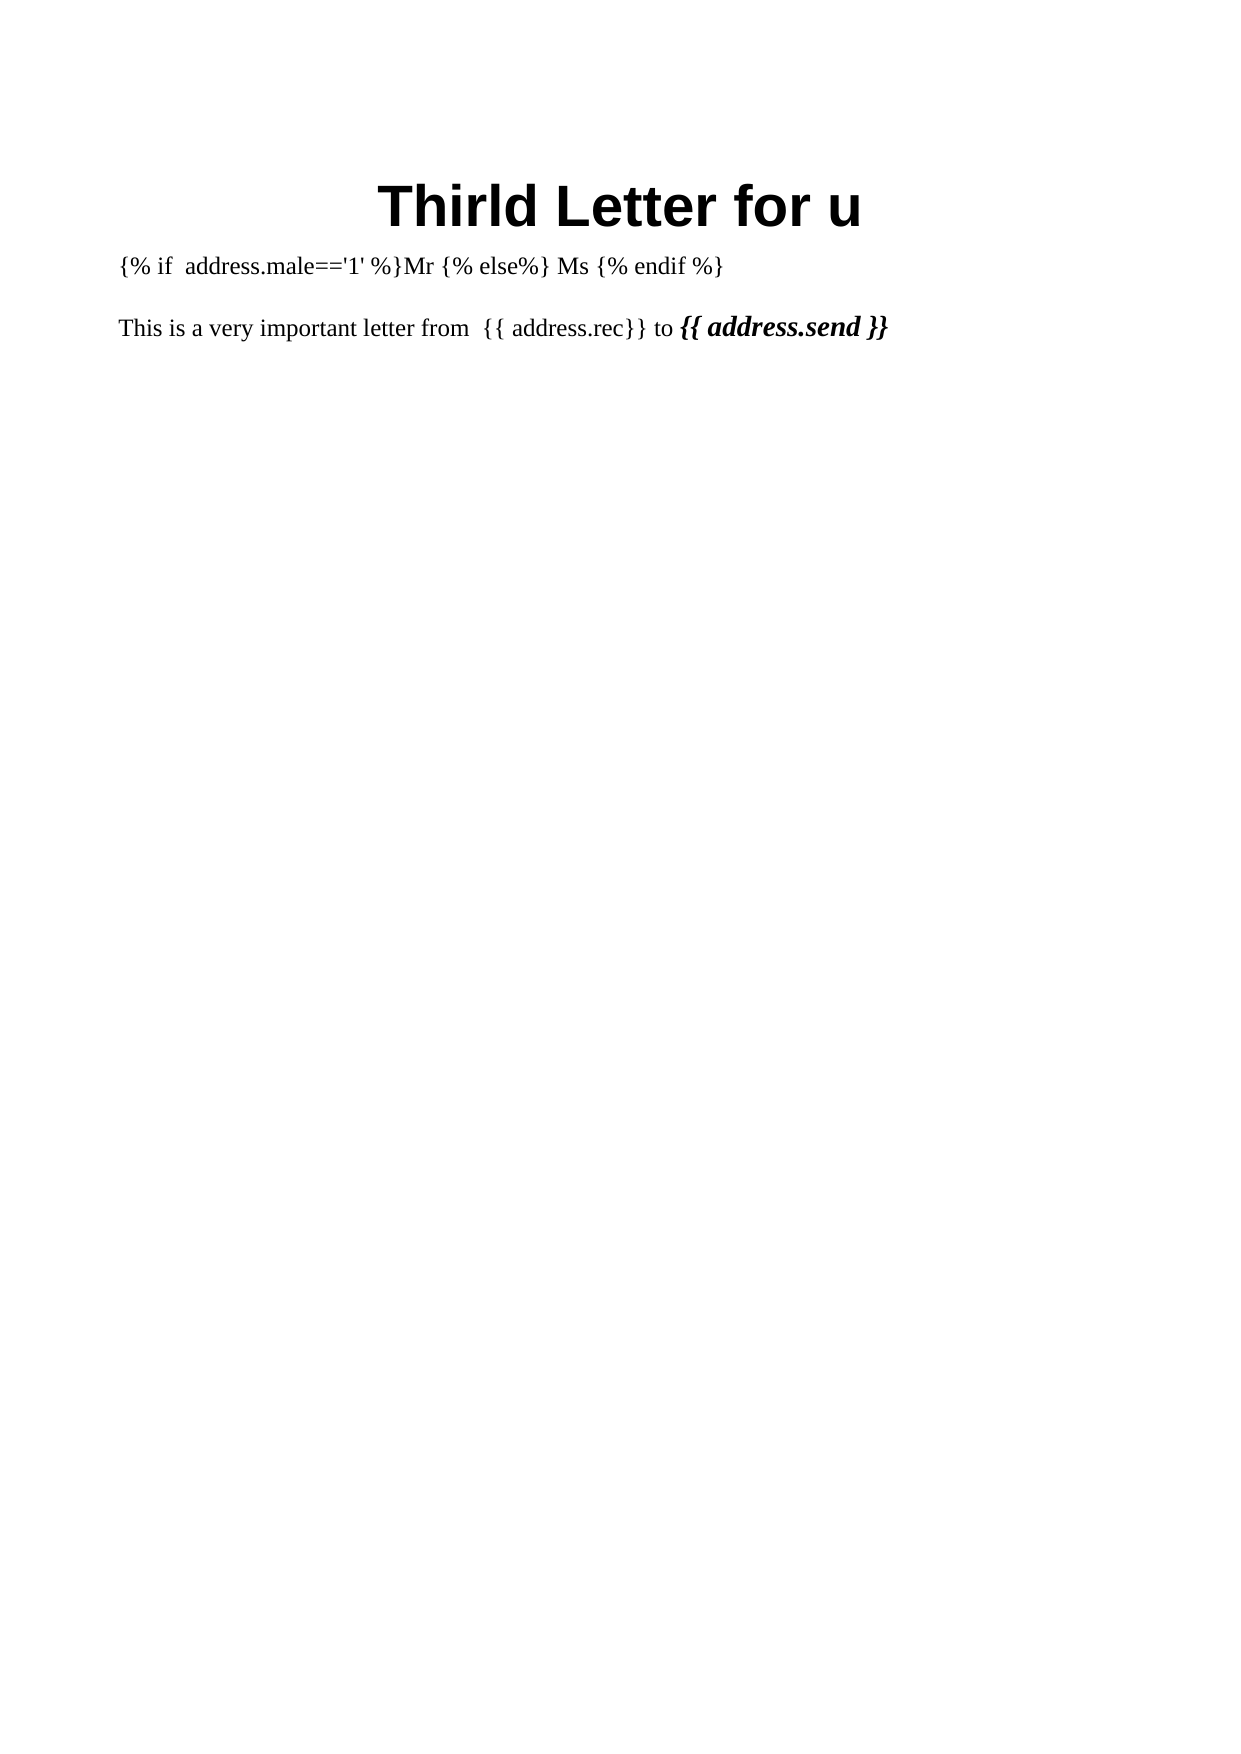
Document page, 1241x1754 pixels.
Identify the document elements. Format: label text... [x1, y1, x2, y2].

text {% if address.male=='1' %}Mr {% else%} Ms {% endif %} [118, 251, 1122, 280]
text This is a very important letter from {{ address.rec}} to {{ address.send }} [118, 309, 1122, 342]
title Thirld Letter for u [118, 172, 1122, 239]
